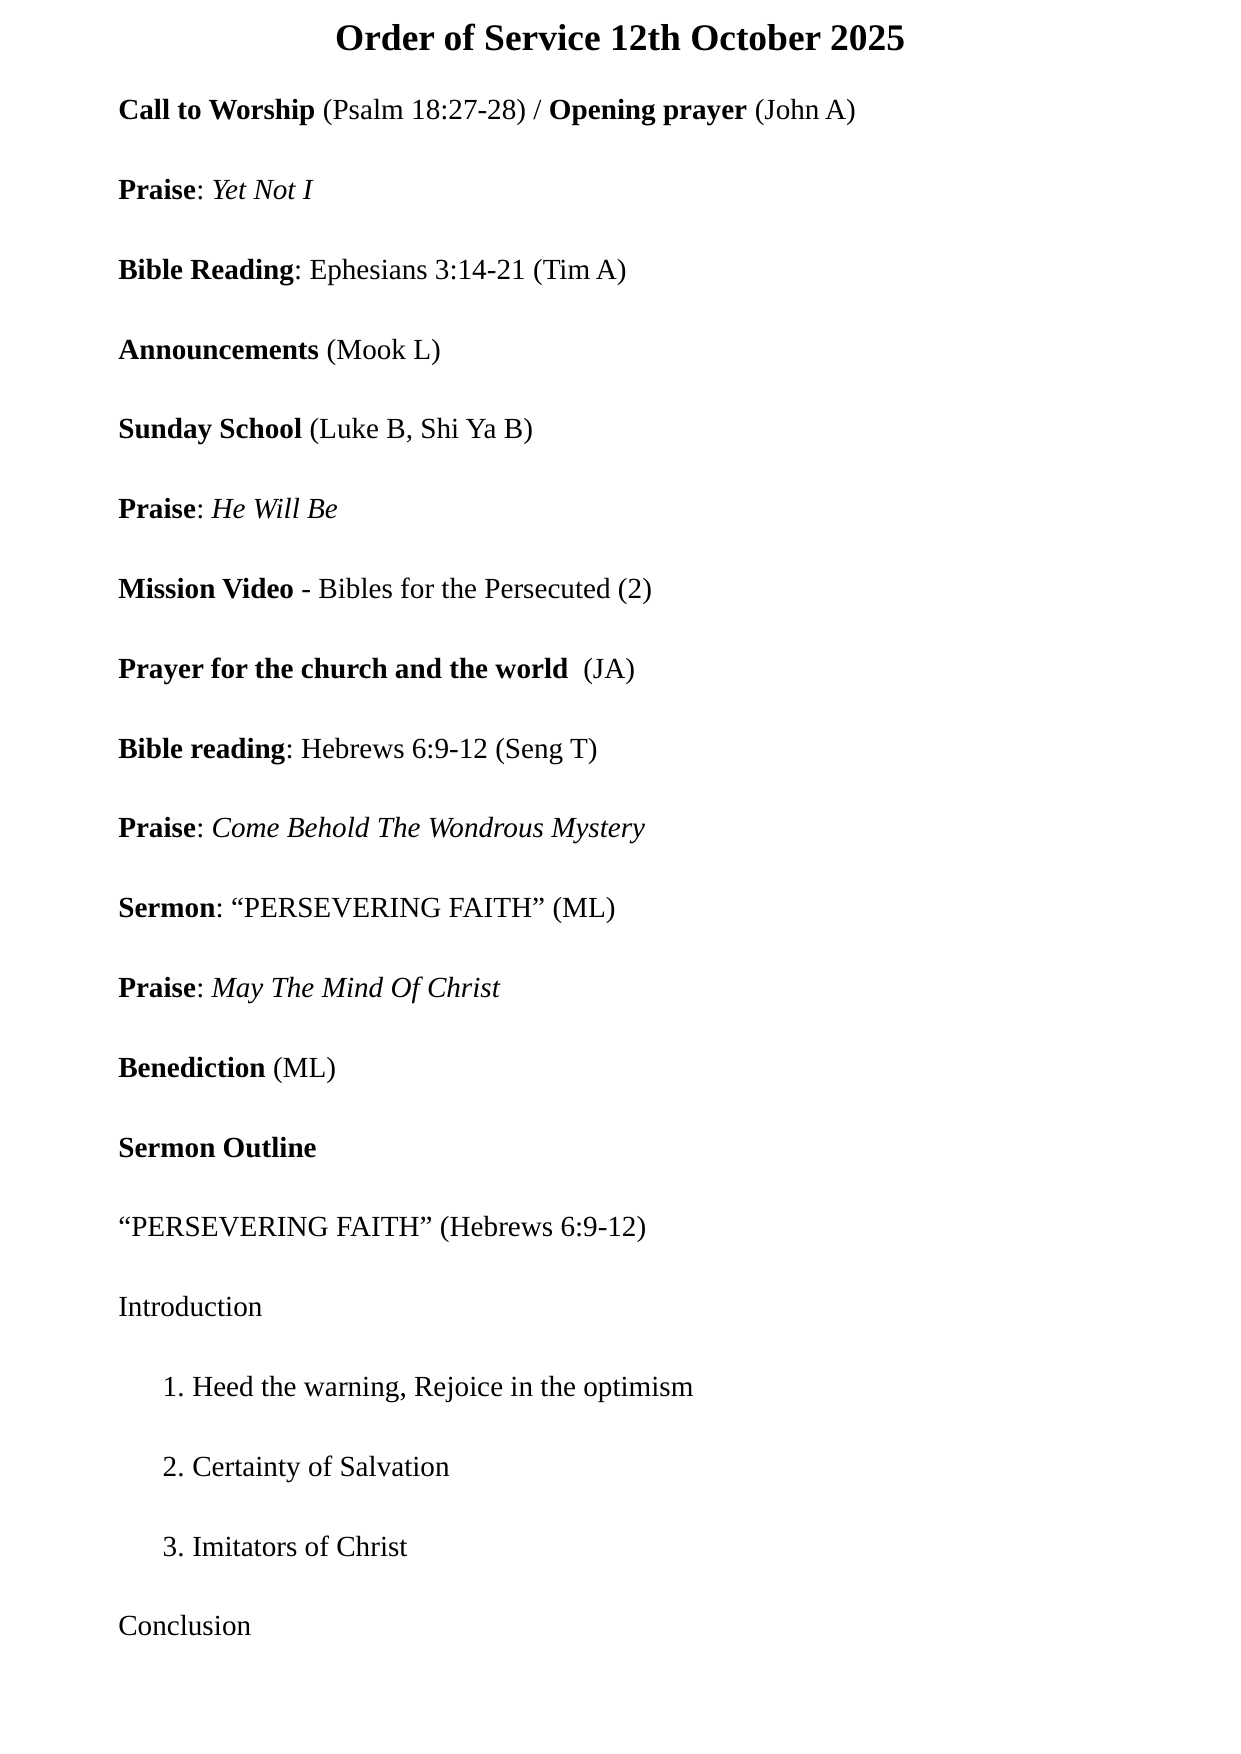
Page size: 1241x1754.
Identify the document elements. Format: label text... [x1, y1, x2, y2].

text Bible reading: Hebrews 6:9-12 (Seng T) [118, 731, 1122, 764]
text Praise: May The Mind Of Christ [118, 970, 1122, 1004]
text Conclusion [118, 1608, 1122, 1642]
list Heed the warning, Rejoice in the optimism [162, 1369, 1122, 1403]
text Sermon Outline [118, 1130, 1122, 1163]
list Imitators of Christ [162, 1529, 1122, 1562]
text Praise: Come Behold The Wondrous Mystery [118, 811, 1122, 844]
text Call to Worship (Psalm 18:27-28) / Opening prayer (John A) [118, 92, 1122, 126]
text Introduction [118, 1289, 1122, 1323]
text Prayer for the church and the world (JA) [118, 651, 1122, 684]
text Bible Reading: Ephesians 3:14-21 (Tim A) [118, 252, 1122, 286]
text Praise: Yet Not I [118, 172, 1122, 206]
text Sunday School (Luke B, Shi Ya B) [118, 412, 1122, 445]
text Benediction (ML) [118, 1050, 1122, 1083]
text “PERSEVERING FAITH” (Hebrews 6:9-12) [118, 1209, 1122, 1243]
text Praise: He Will Be [118, 491, 1122, 525]
text Announcements (Mook L) [118, 332, 1122, 365]
text Sermon: “PERSEVERING FAITH” (ML) [118, 890, 1122, 924]
text Mission Video - Bibles for the Persecuted (2) [118, 571, 1122, 605]
list Certainty of Salvation [162, 1449, 1122, 1482]
